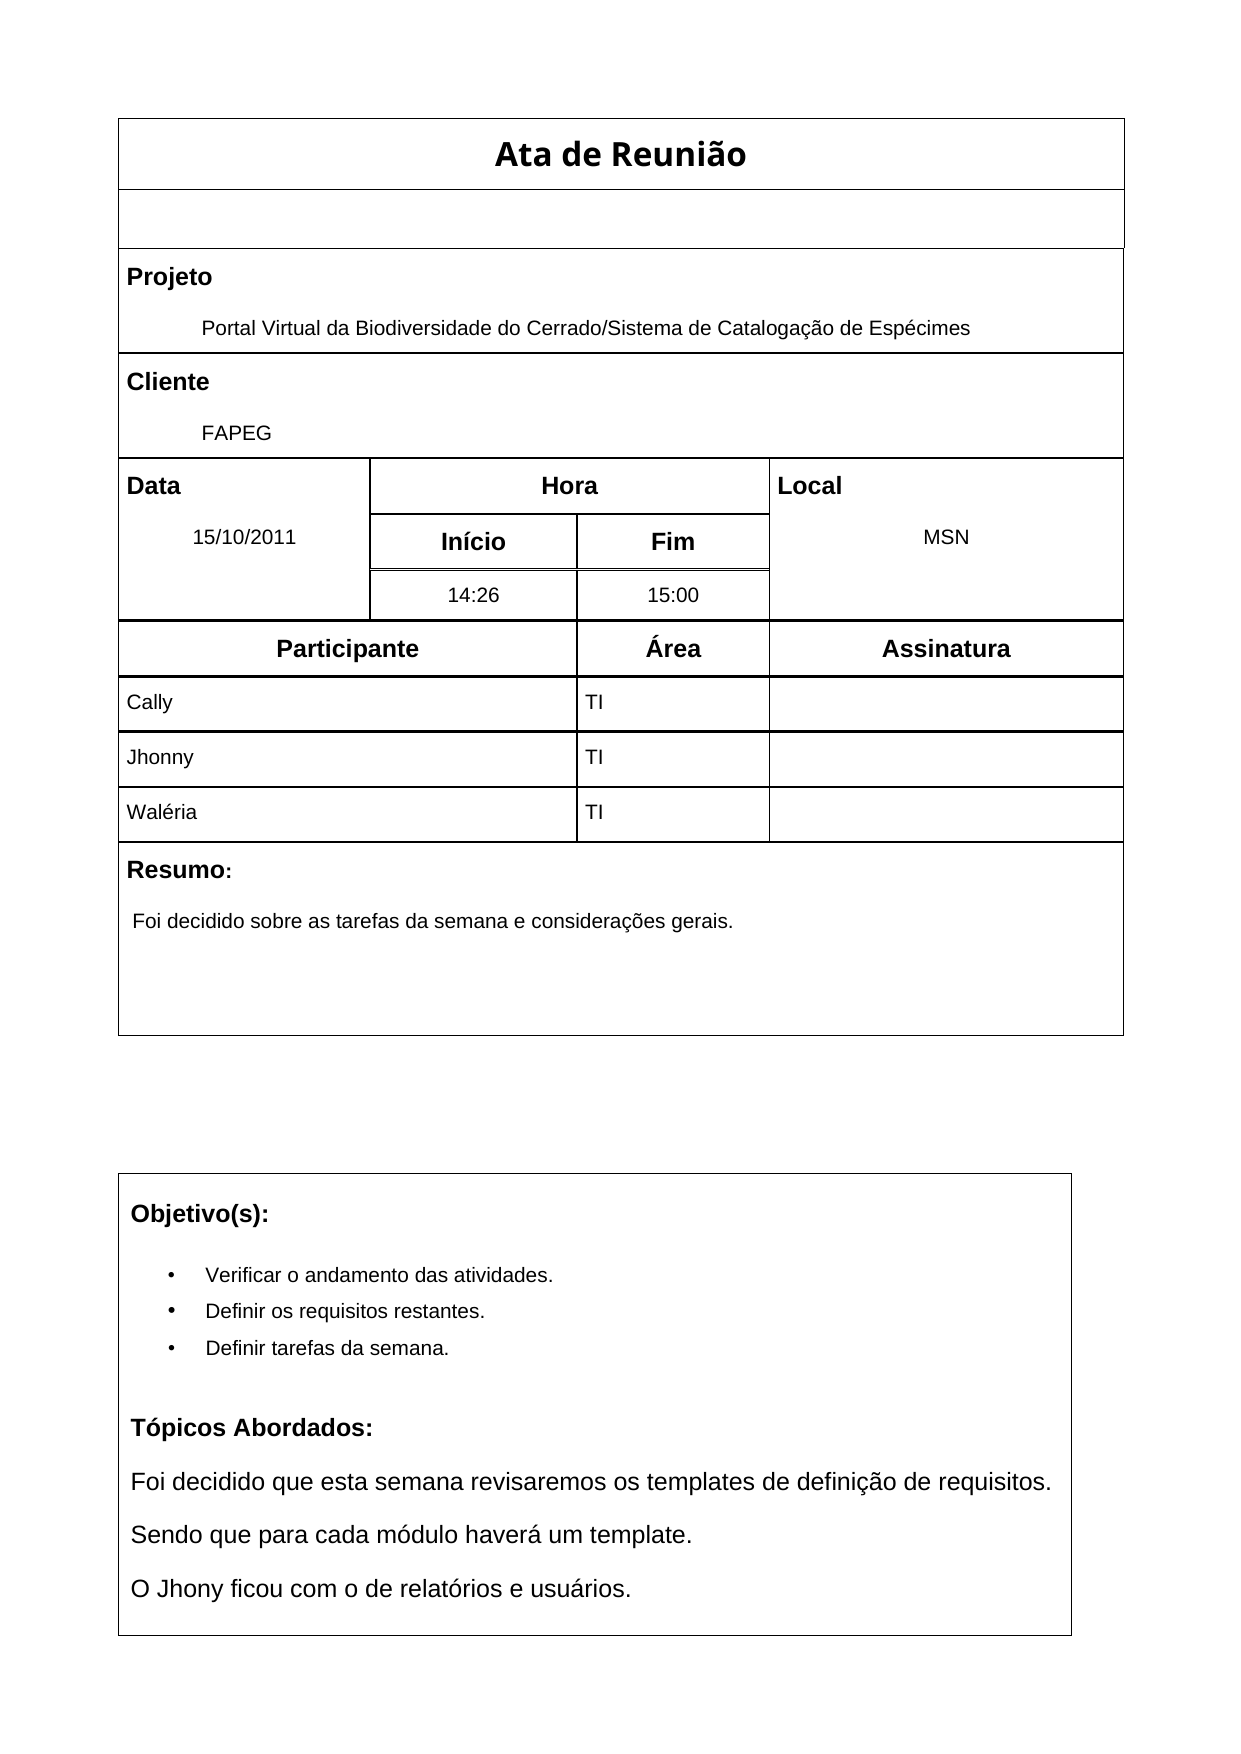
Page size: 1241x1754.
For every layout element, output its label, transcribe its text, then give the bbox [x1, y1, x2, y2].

table_cell Jhonny [119, 733, 576, 786]
table_header Ata de Reunião [119, 119, 1124, 189]
table_cell Área [578, 622, 769, 675]
table_cell Participante [119, 622, 576, 675]
table_cell Hora [371, 459, 769, 513]
table_cell [119, 190, 1124, 248]
table_cell Cliente FAPEG [119, 354, 1123, 457]
table_cell [770, 788, 1123, 841]
table_cell Início [371, 515, 576, 568]
table_cell Data 15/10/2011 [119, 459, 369, 619]
table_cell [770, 733, 1123, 786]
table_cell [770, 678, 1123, 730]
table_cell Assinatura [770, 622, 1123, 675]
table_cell Resumo: Foi decidido sobre as tarefas da semana e considerações gerais. [119, 843, 1123, 1035]
table_header Objetivo(s): Verificar o andamento das atividades. Definir os requisitos restantes. Definir tarefas da semana. Tópicos Abordados: Foi decidido que esta semana revisaremos os templates de definição de requisitos. Sendo que para cada módulo haverá um template. O Jhony ficou com o de relatórios e usuários. [119, 1174, 1071, 1635]
table_cell 14:26 [371, 571, 576, 619]
table_cell TI [578, 678, 769, 730]
table_cell 15:00 [578, 571, 769, 619]
table_cell Cally [119, 678, 576, 730]
table_cell TI [578, 733, 769, 786]
table_cell Waléria [119, 788, 576, 841]
table_cell Local MSN [770, 459, 1123, 619]
table_cell Projeto Portal Virtual da Biodiversidade do Cerrado/Sistema de Catalogação de Espécimes [119, 249, 1123, 352]
table_cell TI [578, 788, 769, 841]
table_cell Fim [578, 515, 769, 568]
